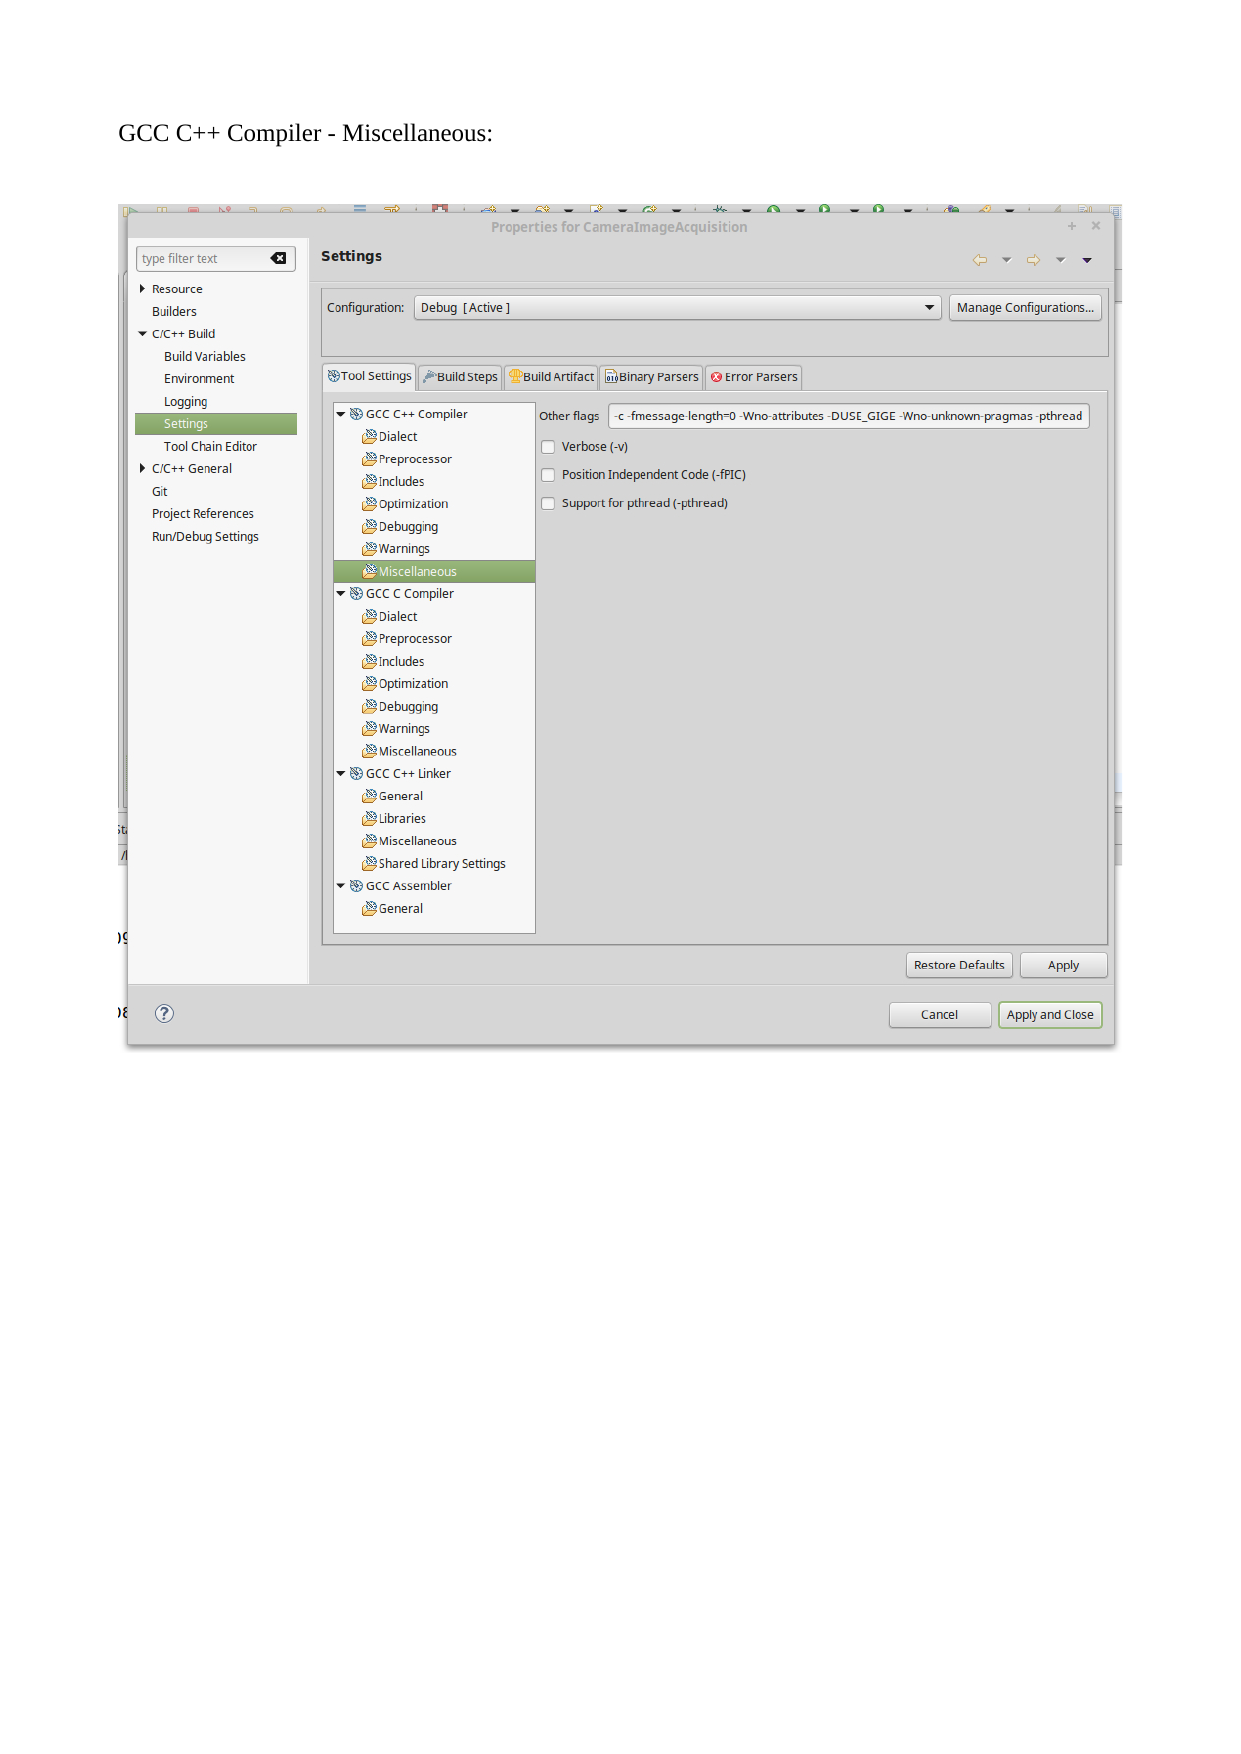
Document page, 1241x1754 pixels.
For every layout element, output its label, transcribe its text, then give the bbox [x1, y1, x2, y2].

picture [118, 204, 1123, 1053]
text GCC C++ Compiler - Miscellaneous: [118, 118, 1122, 147]
